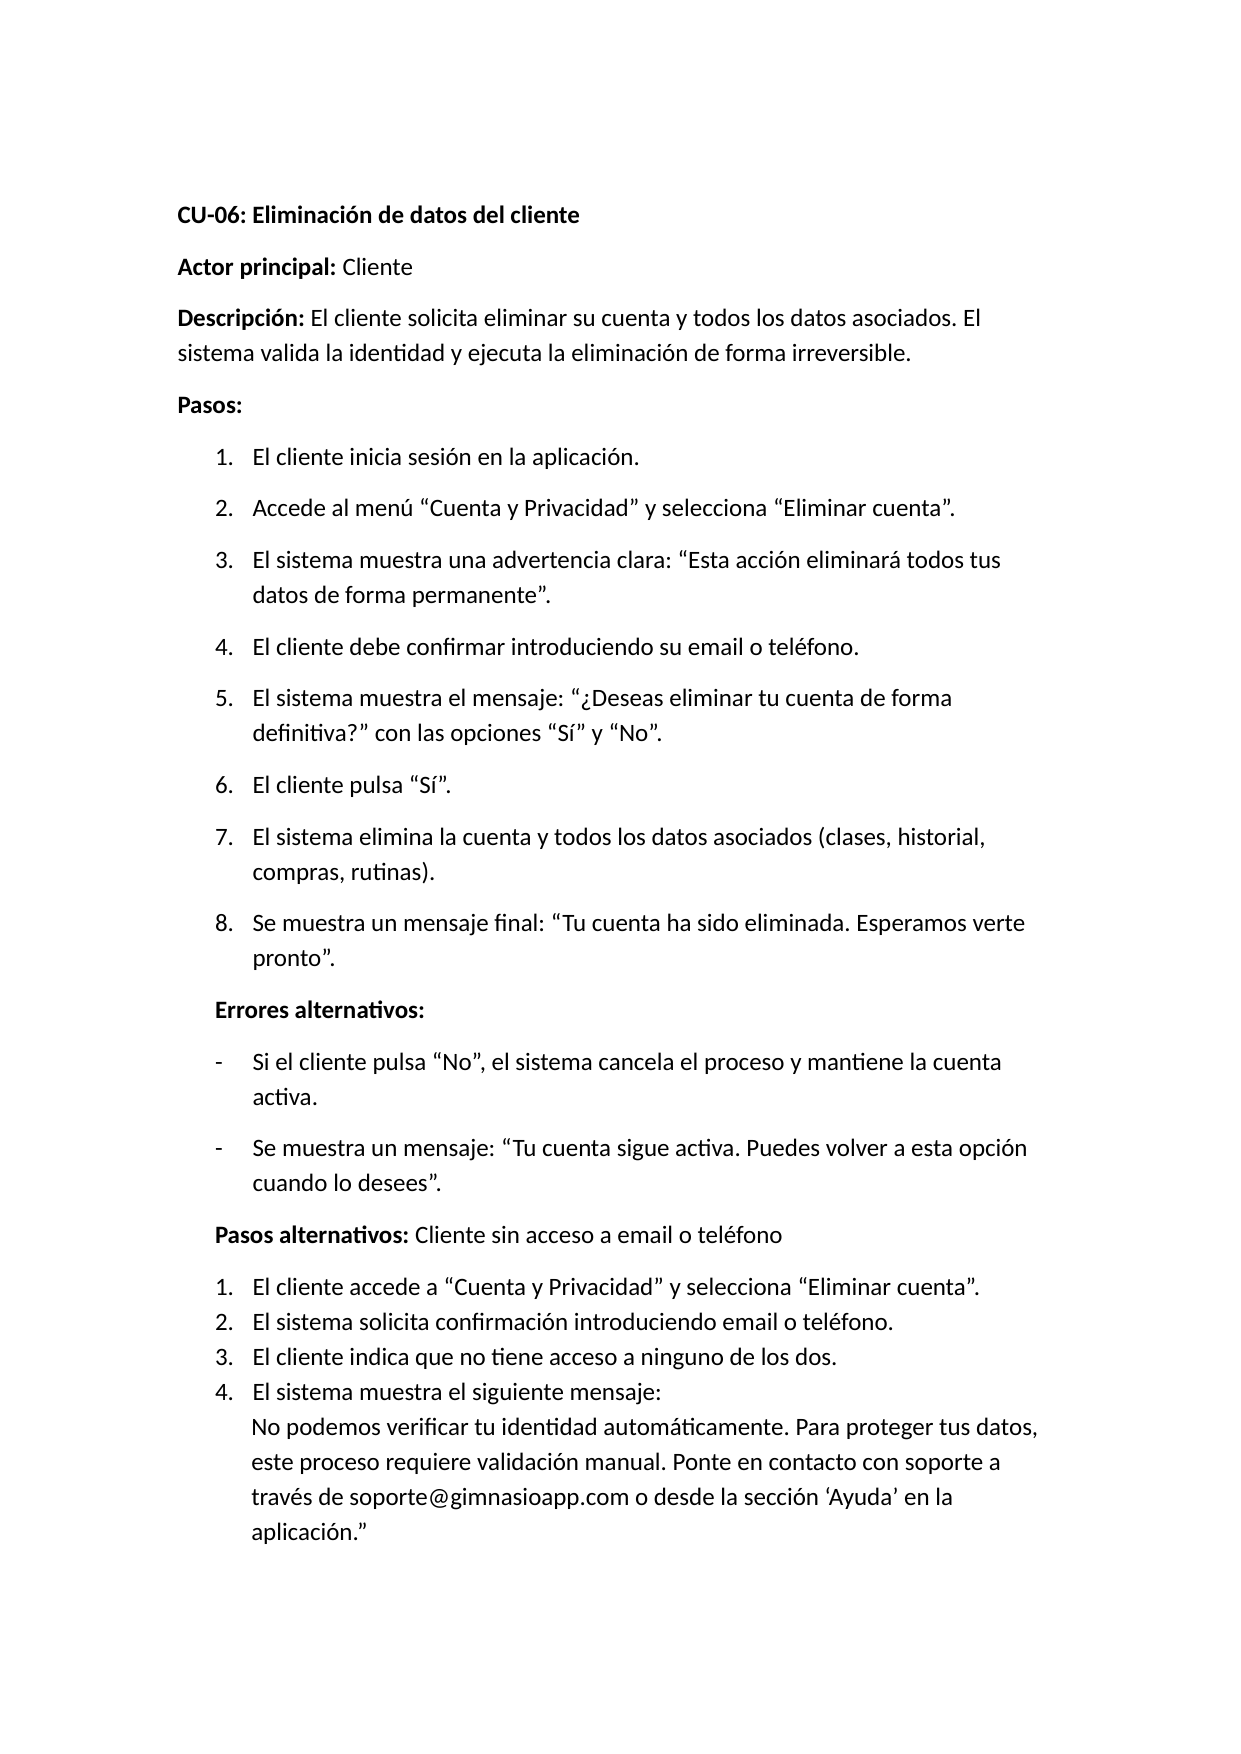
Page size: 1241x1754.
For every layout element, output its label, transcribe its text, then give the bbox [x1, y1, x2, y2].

list El cliente inicia sesión en la aplicación. [215, 441, 1063, 471]
text No podemos verificar tu identidad automáticamente. Para proteger tus datos, este proceso requiere validación manual. Ponte en contacto con soporte a través de soporte@gimnasioapp.com o desde la sección ‘Ayuda’ en la aplicación.” [251, 1411, 1063, 1546]
text Errores alternativos: [215, 994, 1063, 1025]
text Actor principal: Cliente [177, 251, 1063, 281]
list El cliente indica que no tiene acceso a ninguno de los dos. [215, 1341, 1063, 1371]
list El sistema solicita confirmación introduciendo email o teléfono. [215, 1306, 1063, 1336]
list El cliente pulsa “Sí”. [215, 769, 1063, 800]
list El cliente accede a “Cuenta y Privacidad” y selecciona “Eliminar cuenta”. [215, 1271, 1063, 1301]
list Se muestra un mensaje: “Tu cuenta sigue activa. Puedes volver a esta opción cuando lo desees”. [215, 1133, 1063, 1198]
list Se muestra un mensaje final: “Tu cuenta ha sido eliminada. Esperamos verte pronto”. [215, 908, 1063, 973]
list El sistema elimina la cuenta y todos los datos asociados (clases, historial, compras, rutinas). [215, 821, 1063, 886]
list El sistema muestra el mensaje: “¿Deseas eliminar tu cuenta de forma definitiva?” con las opciones “Sí” y “No”. [215, 683, 1063, 748]
text CU-06: Eliminación de datos del cliente [177, 199, 1063, 230]
list El cliente debe confirmar introduciendo su email o teléfono. [215, 631, 1063, 661]
text Pasos alternativos: Cliente sin acceso a email o teléfono [215, 1219, 1063, 1250]
text Pasos: [177, 389, 1063, 420]
list El sistema muestra el siguiente mensaje: [215, 1376, 1063, 1406]
list Si el cliente pulsa “No”, el sistema cancela el proceso y mantiene la cuenta activa. [215, 1046, 1063, 1111]
list Accede al menú “Cuenta y Privacidad” y selecciona “Eliminar cuenta”. [215, 493, 1063, 523]
text Descripción: El cliente solicita eliminar su cuenta y todos los datos asociados. El sistema valida la identidad y ejecuta la eliminación de forma irreversible. [177, 303, 1063, 368]
list El sistema muestra una advertencia clara: “Esta acción eliminará todos tus datos de forma permanente”. [215, 544, 1063, 610]
